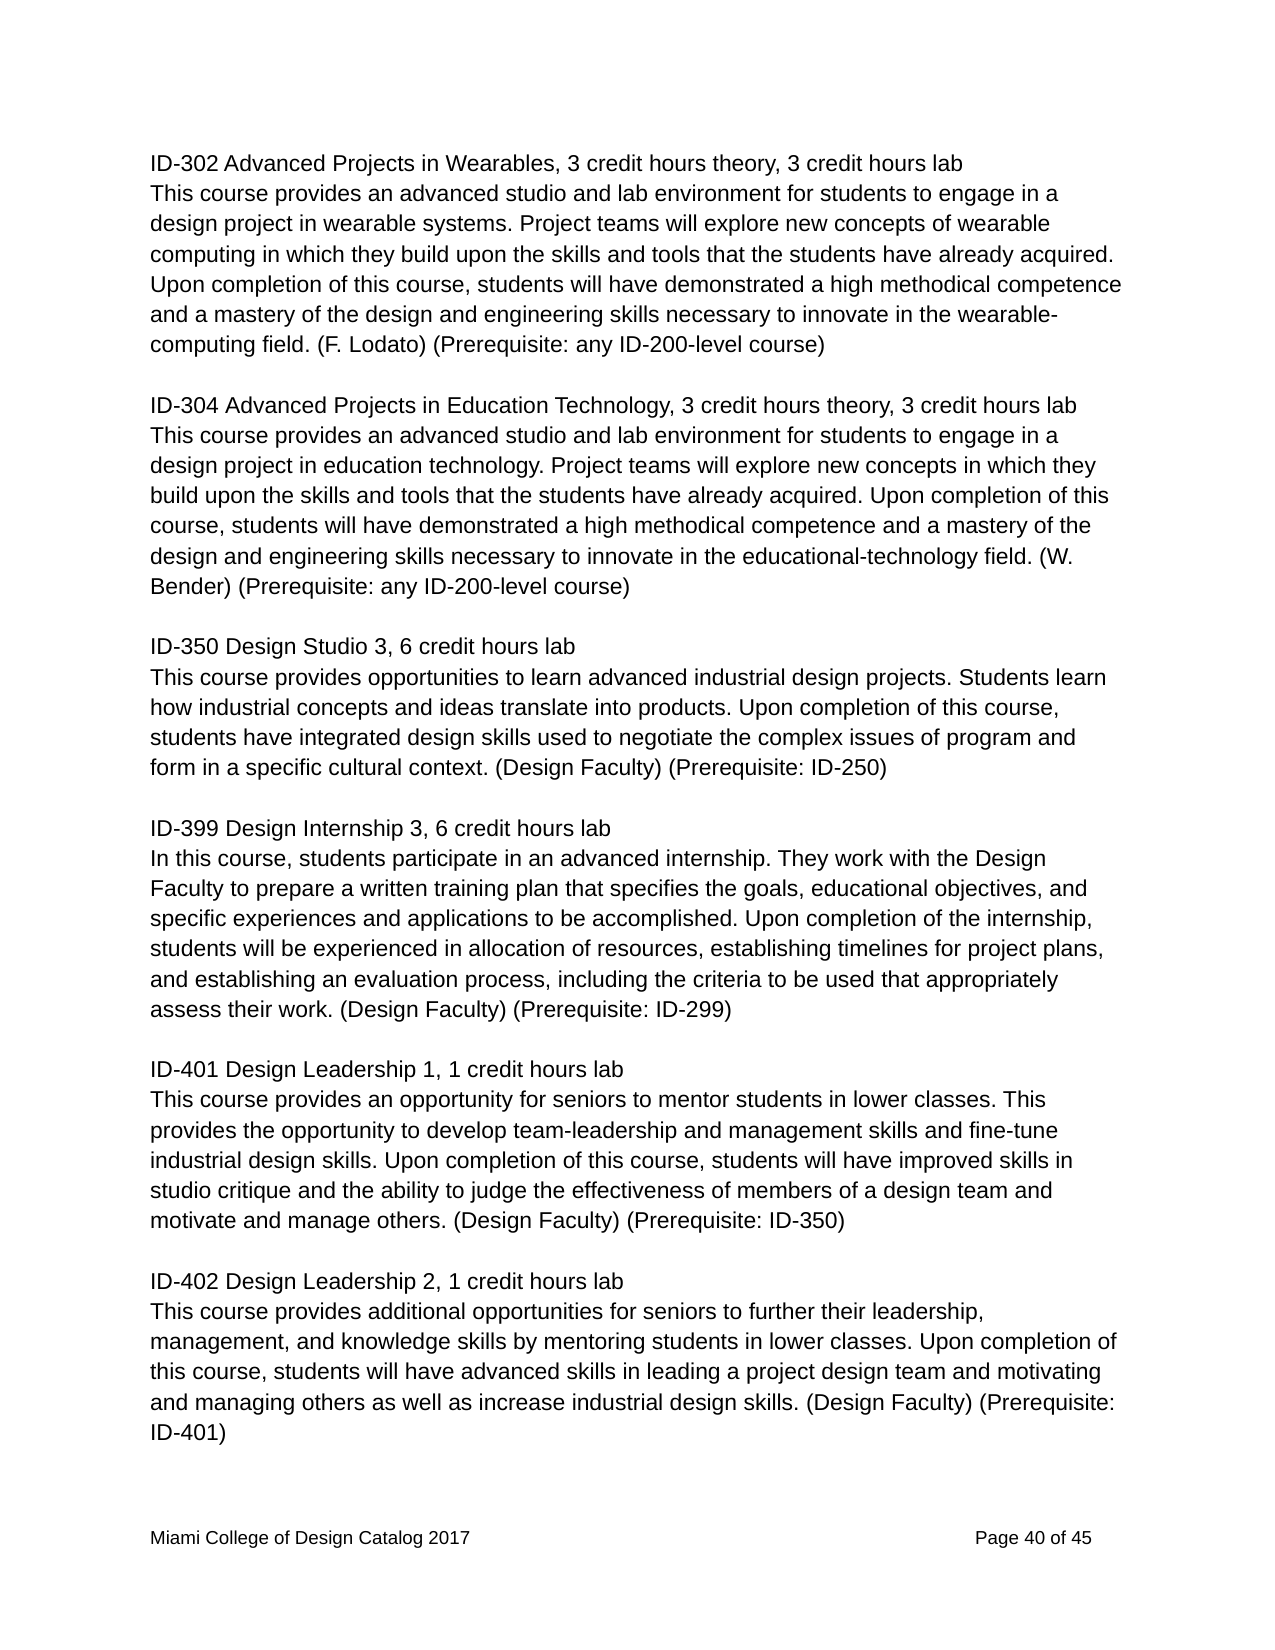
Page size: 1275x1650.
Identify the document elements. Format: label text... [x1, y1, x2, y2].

text ID-402 Design Leadership 2, 1 credit hours lab [150, 1268, 1125, 1294]
text This course provides an advanced studio and lab environment for students to engage in a design project in wearable systems. Project teams will explore new concepts of wearable computing in which they build upon the skills and tools that the students have already acquired. Upon completion of this course, students will have demonstrated a high methodical competence and a mastery of the design and engineering skills necessary to innovate in the wearable-computing field. (F. Lodato) (Prerequisite: any ID-200-level course) [150, 180, 1125, 358]
text ID-399 Design Internship 3, 6 credit hours lab [150, 814, 1125, 841]
text ID-401 Design Leadership 1, 1 credit hours lab [150, 1056, 1125, 1083]
text ID-350 Design Studio 3, 6 credit hours lab [150, 633, 1125, 660]
text This course provides an advanced studio and lab environment for students to engage in a design project in education technology. Project teams will explore new concepts in which they build upon the skills and tools that the students have already acquired. Upon completion of this course, students will have demonstrated a high methodical competence and a mastery of the design and engineering skills necessary to innovate in the educational-technology field. (W. Bender) (Prerequisite: any ID-200-level course) [150, 422, 1125, 599]
text ID-302 Advanced Projects in Wearables, 3 credit hours theory, 3 credit hours lab [150, 150, 1125, 176]
text In this course, students participate in an advanced internship. They work with the Design Faculty to prepare a written training plan that specifies the goals, educational objectives, and specific experiences and applications to be accomplished. Upon completion of the internship, students will be experienced in allocation of resources, establishing timelines for project plans, and establishing an evaluation process, including the criteria to be used that appropriately assess their work. (Design Faculty) (Prerequisite: ID-299) [150, 845, 1125, 1022]
text ID-304 Advanced Projects in Education Technology, 3 credit hours theory, 3 credit hours lab [150, 392, 1125, 418]
text This course provides additional opportunities for seniors to further their leadership, management, and knowledge skills by mentoring students in lower classes. Upon completion of this course, students will have advanced skills in leading a project design team and motivating and managing others as well as increase industrial design skills. (Design Faculty) (Prerequisite: ID-401) [150, 1298, 1125, 1445]
text This course provides opportunities to learn advanced industrial design projects. Students learn how industrial concepts and ideas translate into products. Upon completion of this course, students have integrated design skills used to negotiate the complex issues of program and form in a specific cultural context. (Design Faculty) (Prerequisite: ID-250) [150, 663, 1125, 781]
text This course provides an opportunity for seniors to mentor students in lower classes. This provides the opportunity to develop team-leadership and management skills and fine-tune industrial design skills. Upon completion of this course, students will have improved skills in studio critique and the ability to judge the effectiveness of members of a design team and motivate and manage others. (Design Faculty) (Prerequisite: ID-350) [150, 1086, 1125, 1234]
